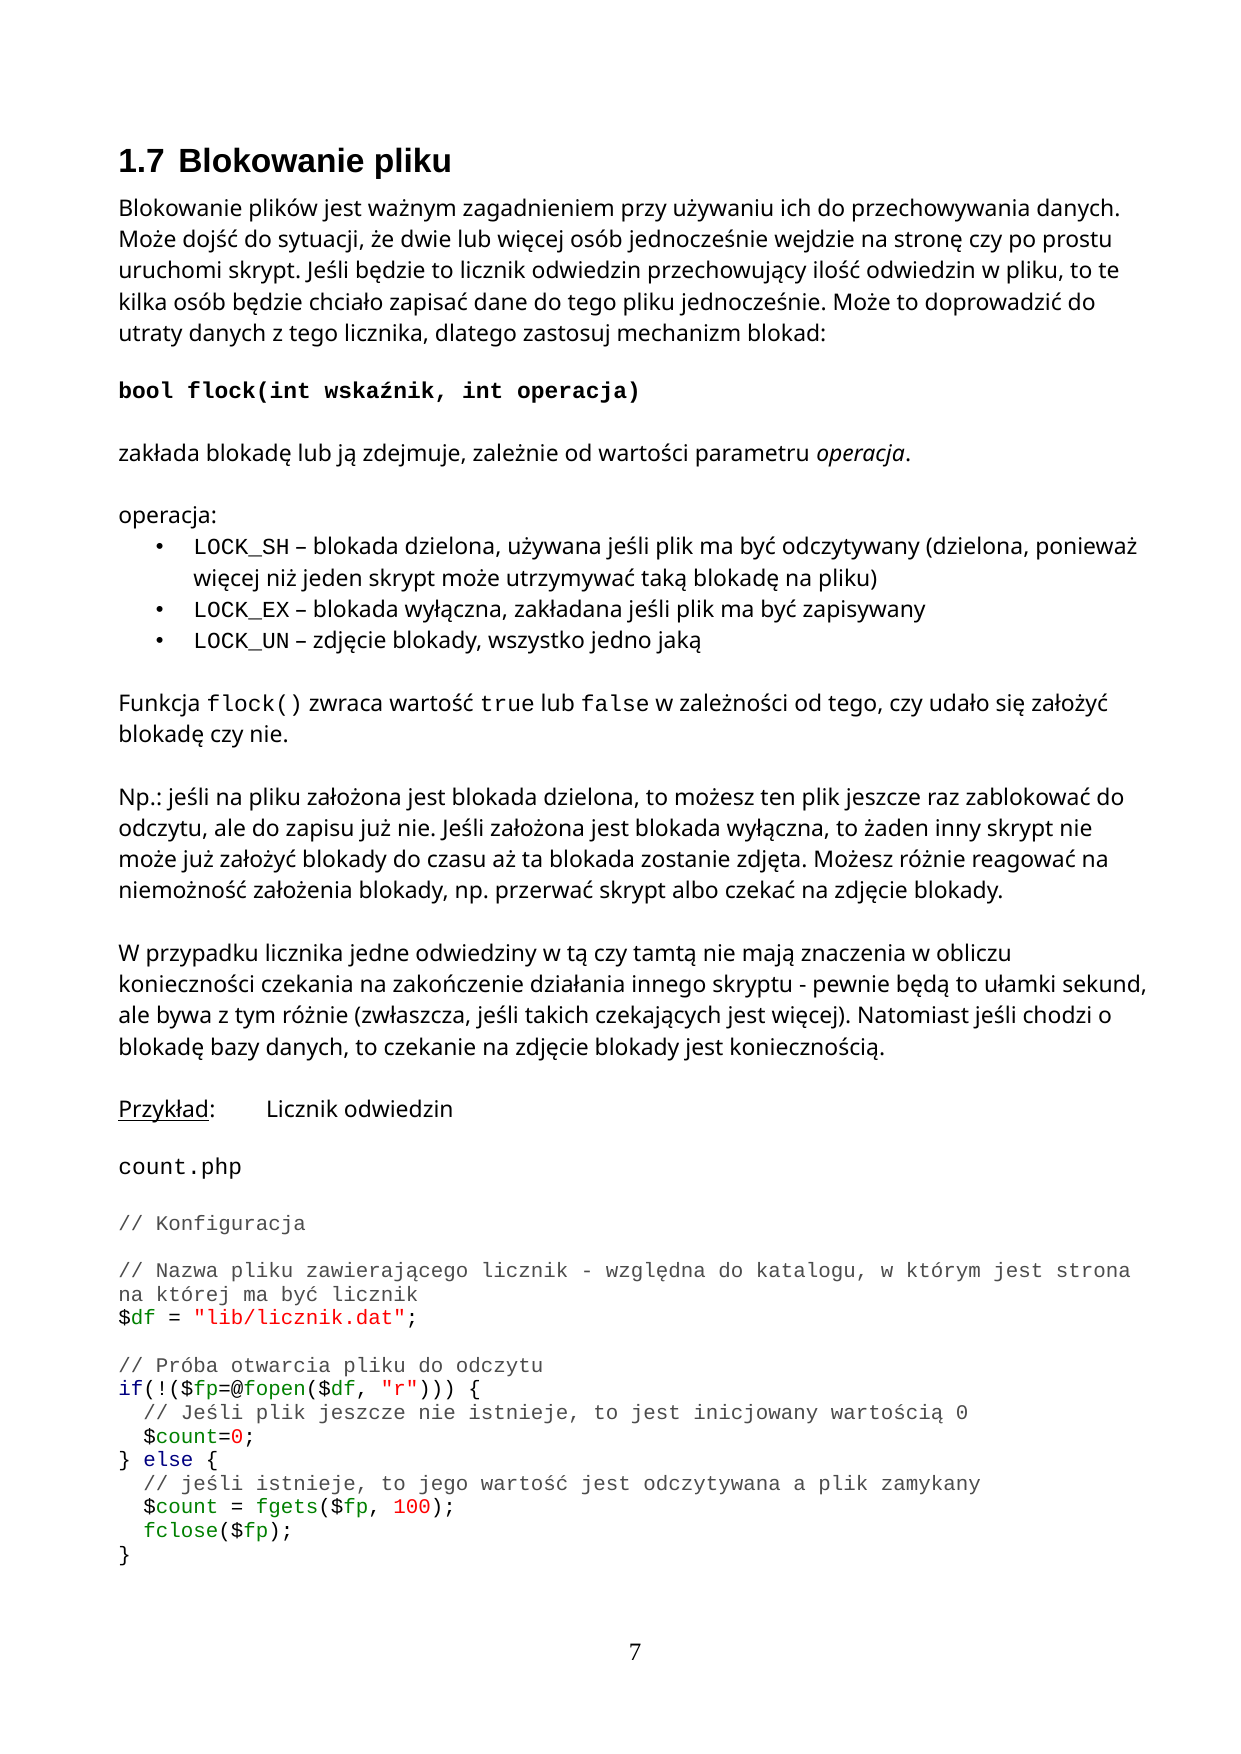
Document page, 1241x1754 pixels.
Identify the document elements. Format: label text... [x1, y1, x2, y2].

text Blokowanie plików jest ważnym zagadnieniem przy używaniu ich do przechowywania danych. Może dojść do sytuacji, że dwie lub więcej osób jednocześnie wejdzie na stronę czy po prostu uruchomi skrypt. Jeśli będzie to licznik odwiedzin przechowujący ilość odwiedzin w pliku, to te kilka osób będzie chciało zapisać dane do tego pliku jednocześnie. Może to doprowadzić do utraty danych z tego licznika, dlatego zastosuj mechanizm blokad: [118, 192, 1152, 348]
text count.php [118, 1156, 1152, 1182]
text Przykład: Licznik odwiedzin [118, 1093, 1152, 1124]
text W przypadku licznika jedne odwiedziny w tą czy tamtą nie mają znaczenia w obliczu konieczności czekania na zakończenie działania innego skryptu - pewnie będą to ułamki sekund, ale bywa z tym różnie (zwłaszcza, jeśli takich czekających jest więcej). Natomiast jeśli chodzi o blokadę bazy danych, to czekanie na zdjęcie blokady jest koniecznością. [118, 937, 1152, 1062]
list LOCK_UN – zdjęcie blokady, wszystko jedno jaką [156, 624, 1152, 656]
text // Konfiguracja [118, 1213, 1152, 1236]
text Funkcja flock() zwraca wartość true lub false w zależności od tego, czy udało się założyć blokadę czy nie. [118, 687, 1152, 749]
text } else { [118, 1449, 1152, 1473]
text // Nazwa pliku zawierającego licznik - względna do katalogu, w którym jest strona na której ma być licznik [118, 1260, 1152, 1307]
subtitle Blokowanie pliku [118, 141, 1152, 179]
text $count = fgets($fp, 100); [118, 1497, 1152, 1520]
text if(!($fp=@fopen($df, "r"))) { [118, 1378, 1152, 1402]
text // Jeśli plik jeszcze nie istnieje, to jest inicjowany wartością 0 [118, 1402, 1152, 1426]
text operacja: [118, 499, 1152, 530]
text bool flock(int wskaźnik, int operacja) [118, 379, 1152, 405]
text // jeśli istnieje, to jego wartość jest odczytywana a plik zamykany [118, 1473, 1152, 1497]
text fclose($fp); [118, 1520, 1152, 1544]
text } [118, 1544, 1152, 1567]
text zakłada blokadę lub ją zdejmuje, zależnie od wartości parametru operacja. [118, 436, 1152, 468]
text $count=0; [118, 1426, 1152, 1449]
text Np.: jeśli na pliku założona jest blokada dzielona, to możesz ten plik jeszcze raz zablokować do odczytu, ale do zapisu już nie. Jeśli założona jest blokada wyłączna, to żaden inny skrypt nie może już założyć blokady do czasu aż ta blokada zostanie zdjęta. Możesz różnie reagować na niemożność założenia blokady, np. przerwać skrypt albo czekać na zdjęcie blokady. [118, 781, 1152, 906]
text // Próba otwarcia pliku do odczytu [118, 1355, 1152, 1378]
list LOCK_SH – blokada dzielona, używana jeśli plik ma być odczytywany (dzielona, ponieważ więcej niż jeden skrypt może utrzymywać taką blokadę na pliku) [156, 530, 1152, 593]
text $df = "lib/licznik.dat"; [118, 1307, 1152, 1331]
list LOCK_EX – blokada wyłączna, zakładana jeśli plik ma być zapisywany [156, 593, 1152, 624]
